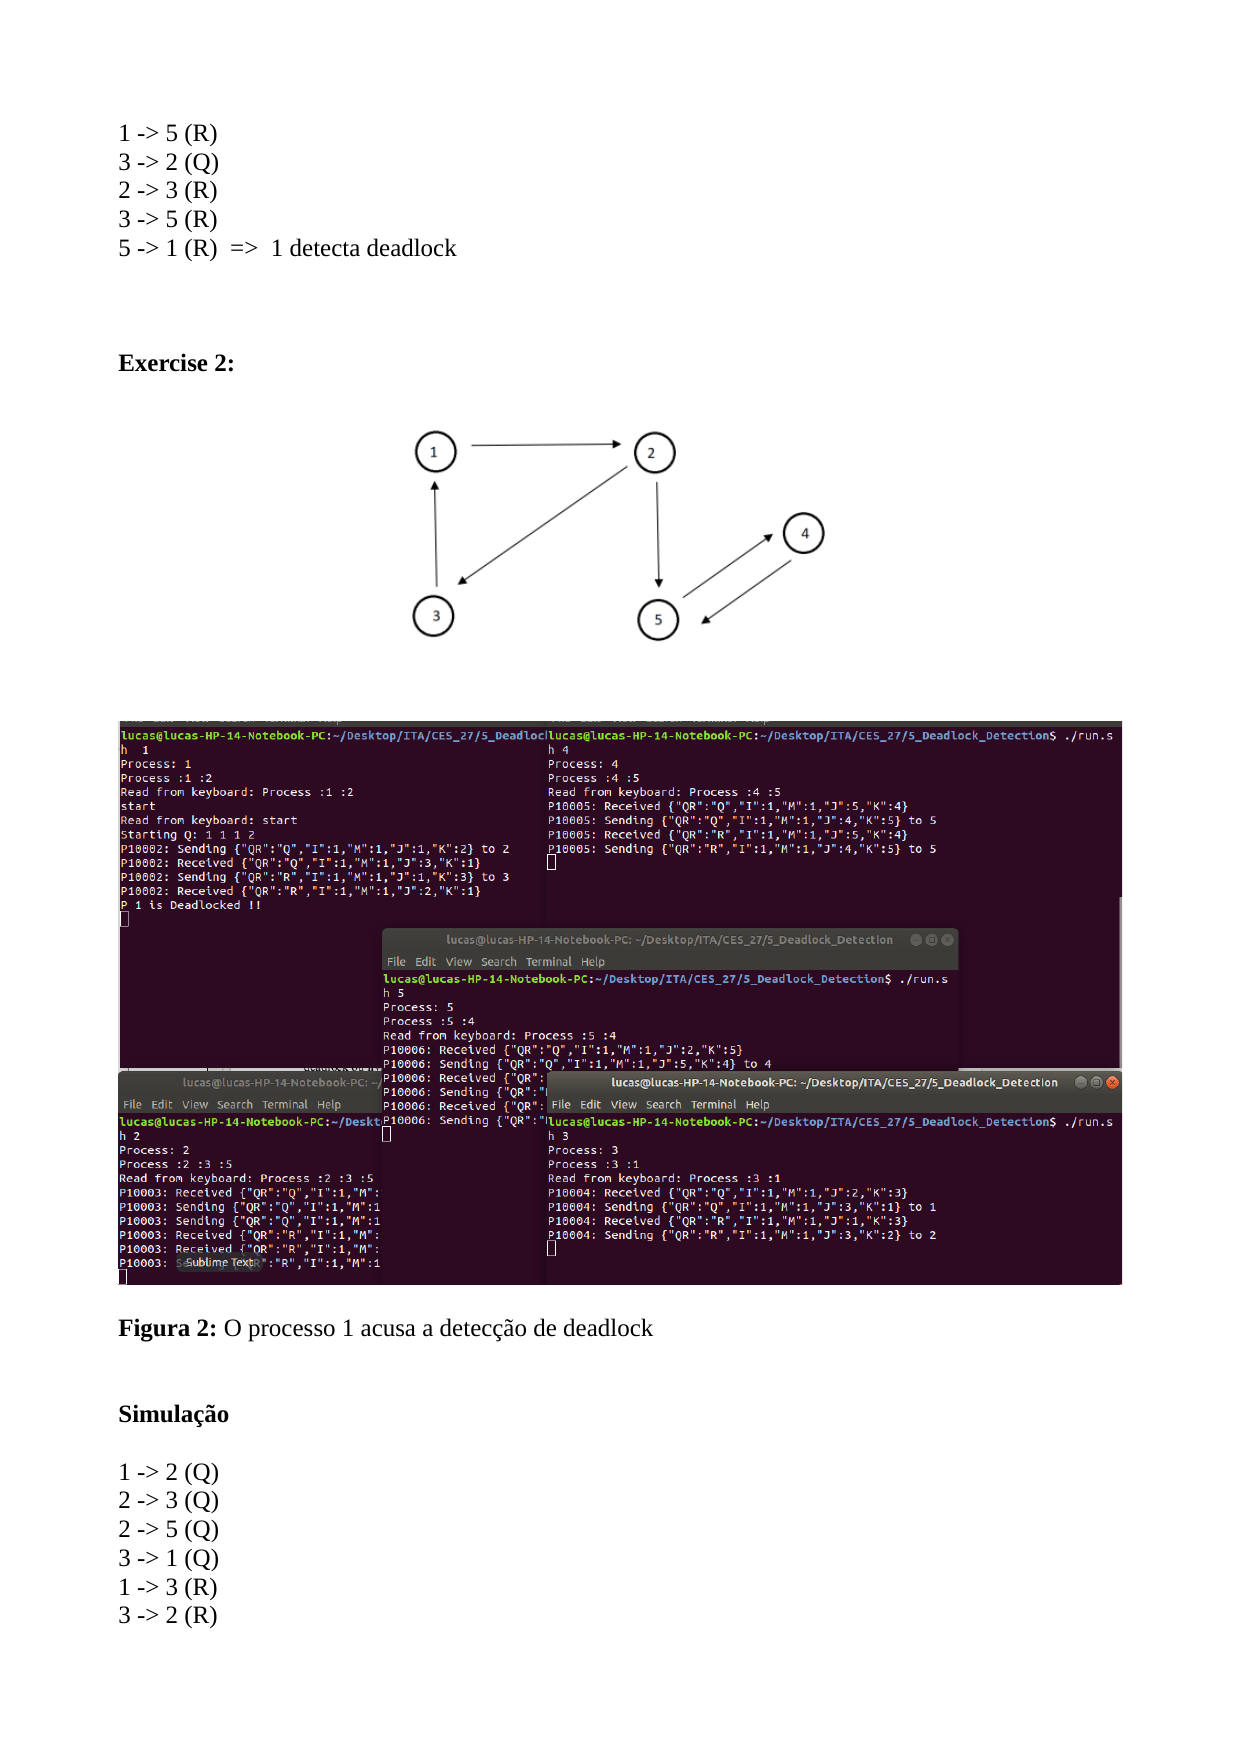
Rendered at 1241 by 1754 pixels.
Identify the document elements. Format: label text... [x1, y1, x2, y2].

text 3 -> 1 (Q) [118, 1543, 1122, 1572]
text 2 -> 3 (R) [118, 176, 1122, 204]
text 3 -> 5 (R) [118, 204, 1122, 233]
text 2 -> 3 (Q) [118, 1486, 1122, 1514]
text 1 -> 5 (R) [118, 118, 1122, 147]
text 3 -> 2 (Q) [118, 147, 1122, 176]
text 5 -> 1 (R) => 1 detecta deadlock [118, 233, 1122, 262]
text Simulação [118, 1399, 1122, 1428]
text 3 -> 2 (R) [118, 1601, 1122, 1629]
picture [118, 721, 1123, 1285]
text 2 -> 5 (Q) [118, 1514, 1122, 1543]
text 1 -> 2 (Q) [118, 1457, 1122, 1486]
text Exercise 2: [118, 348, 1122, 377]
text 1 -> 3 (R) [118, 1572, 1122, 1601]
picture [389, 563, 851, 659]
text Figura 2: O processo 1 acusa a detecção de deadlock [118, 1313, 1122, 1342]
